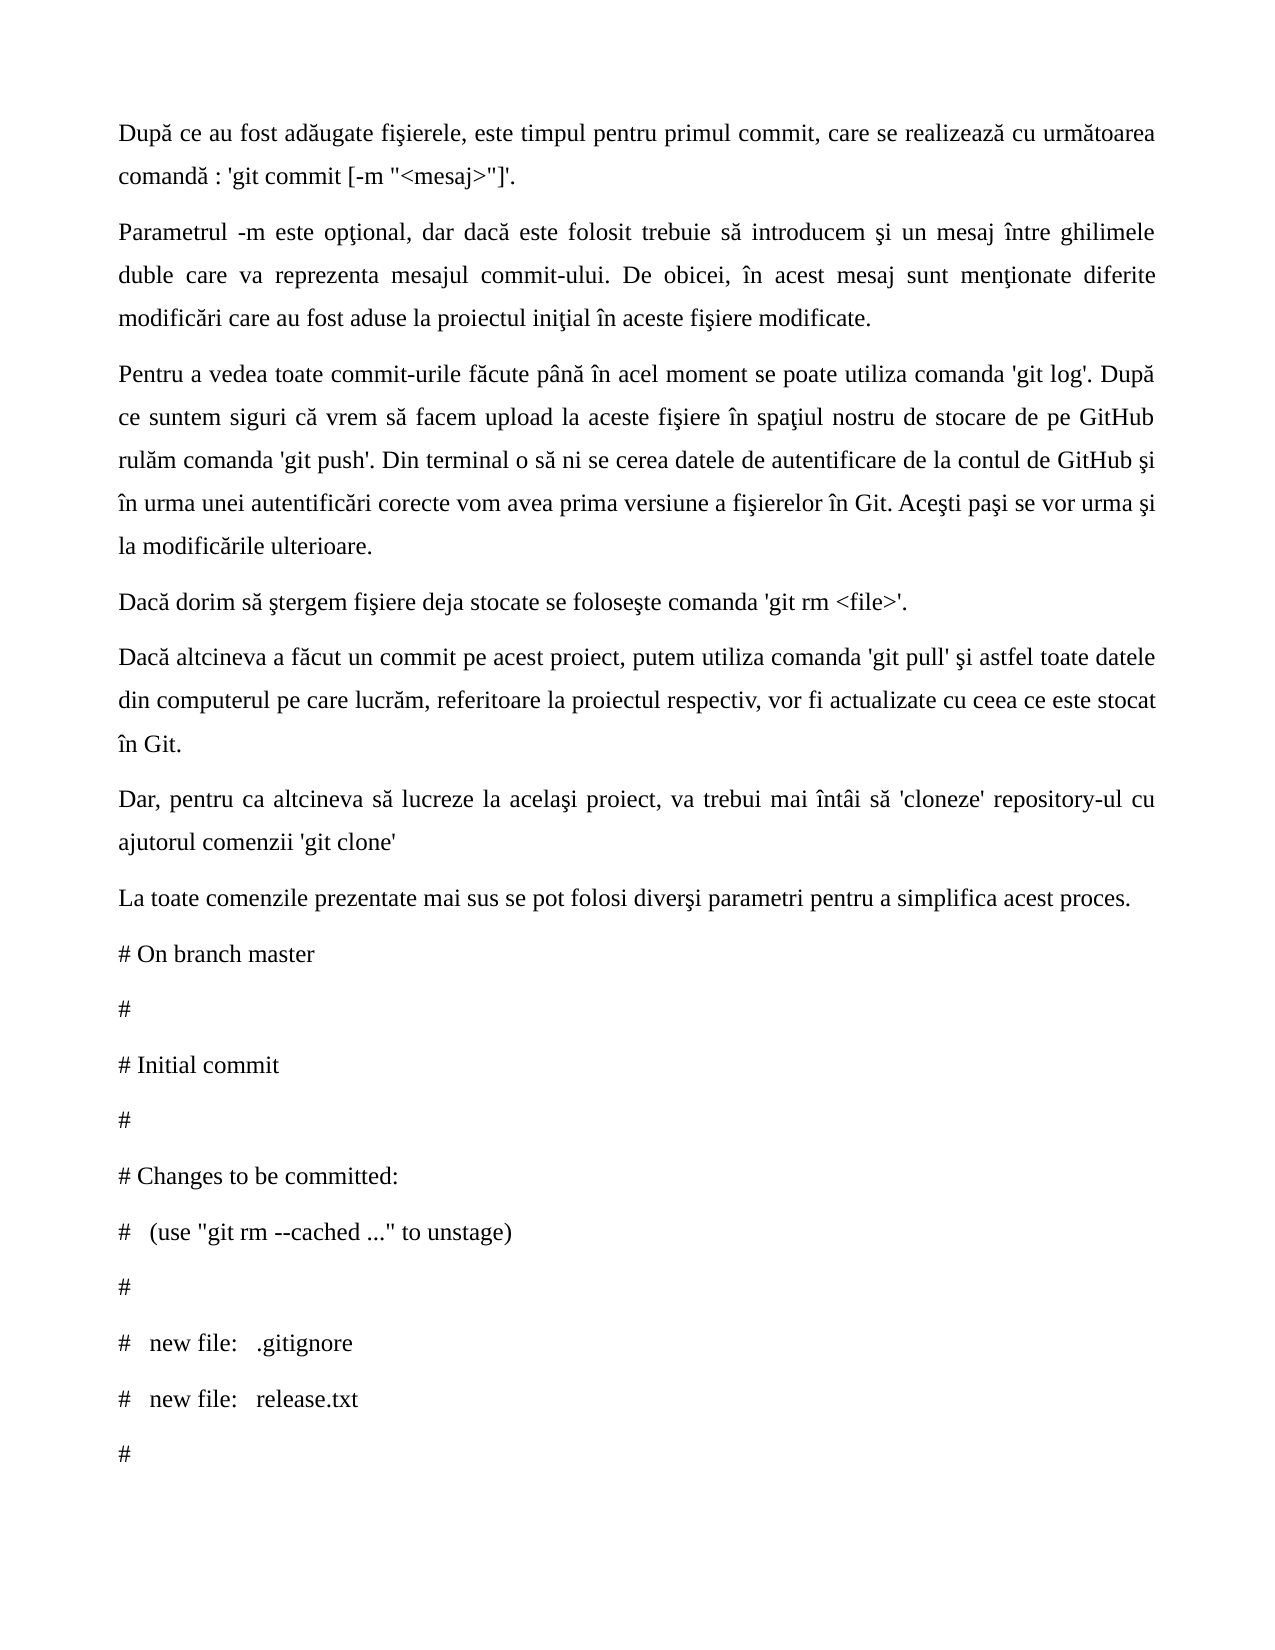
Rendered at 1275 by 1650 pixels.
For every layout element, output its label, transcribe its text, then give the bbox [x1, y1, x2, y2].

text Dacă altcineva a făcut un commit pe acest proiect, putem utiliza comanda 'git pull' şi astfel toate datele din computerul pe care lucrăm, referitoare la proiectul respectiv, vor fi actualizate cu ceea ce este stocat în Git. [118, 642, 1157, 757]
text # new file: release.txt [118, 1384, 1157, 1412]
text Dacă dorim să ştergem fişiere deja stocate se foloseşte comanda 'git rm <file>'. [118, 587, 1157, 616]
text La toate comenzile prezentate mai sus se pot folosi diverşi parametri pentru a simplifica acest proces. [118, 883, 1157, 912]
text # [118, 1439, 1157, 1468]
text # On branch master [118, 939, 1157, 967]
text # (use "git rm --cached ..." to unstage) [118, 1217, 1157, 1246]
text # [118, 994, 1157, 1023]
text # Initial commit [118, 1050, 1157, 1079]
text După ce au fost adăugate fişierele, este timpul pentru primul commit, care se realizează cu următoarea comandă : 'git commit [-m "<mesaj>"]'. [118, 118, 1157, 190]
text # [118, 1106, 1157, 1134]
text Pentru a vedea toate commit-urile făcute până în acel moment se poate utiliza comanda 'git log'. După ce suntem siguri că vrem să facem upload la aceste fişiere în spaţiul nostru de stocare de pe GitHub rulăm comanda 'git push'. Din terminal o să ni se cerea datele de autentificare de la contul de GitHub şi în urma unei autentificări corecte vom avea prima versiune a fişierelor în Git. Aceşti paşi se vor urma şi la modificările ulterioare. [118, 359, 1157, 560]
text # Changes to be committed: [118, 1161, 1157, 1190]
text Dar, pentru ca altcineva să lucreze la acelaşi proiect, va trebui mai întâi să 'cloneze' repository-ul cu ajutorul comenzii 'git clone' [118, 784, 1157, 856]
text # [118, 1272, 1157, 1301]
text # new file: .gitignore [118, 1328, 1157, 1357]
text Parametrul -m este opţional, dar dacă este folosit trebuie să introducem şi un mesaj între ghilimele duble care va reprezenta mesajul commit-ului. De obicei, în acest mesaj sunt menţionate diferite modificări care au fost aduse la proiectul iniţial în aceste fişiere modificate. [118, 217, 1157, 332]
